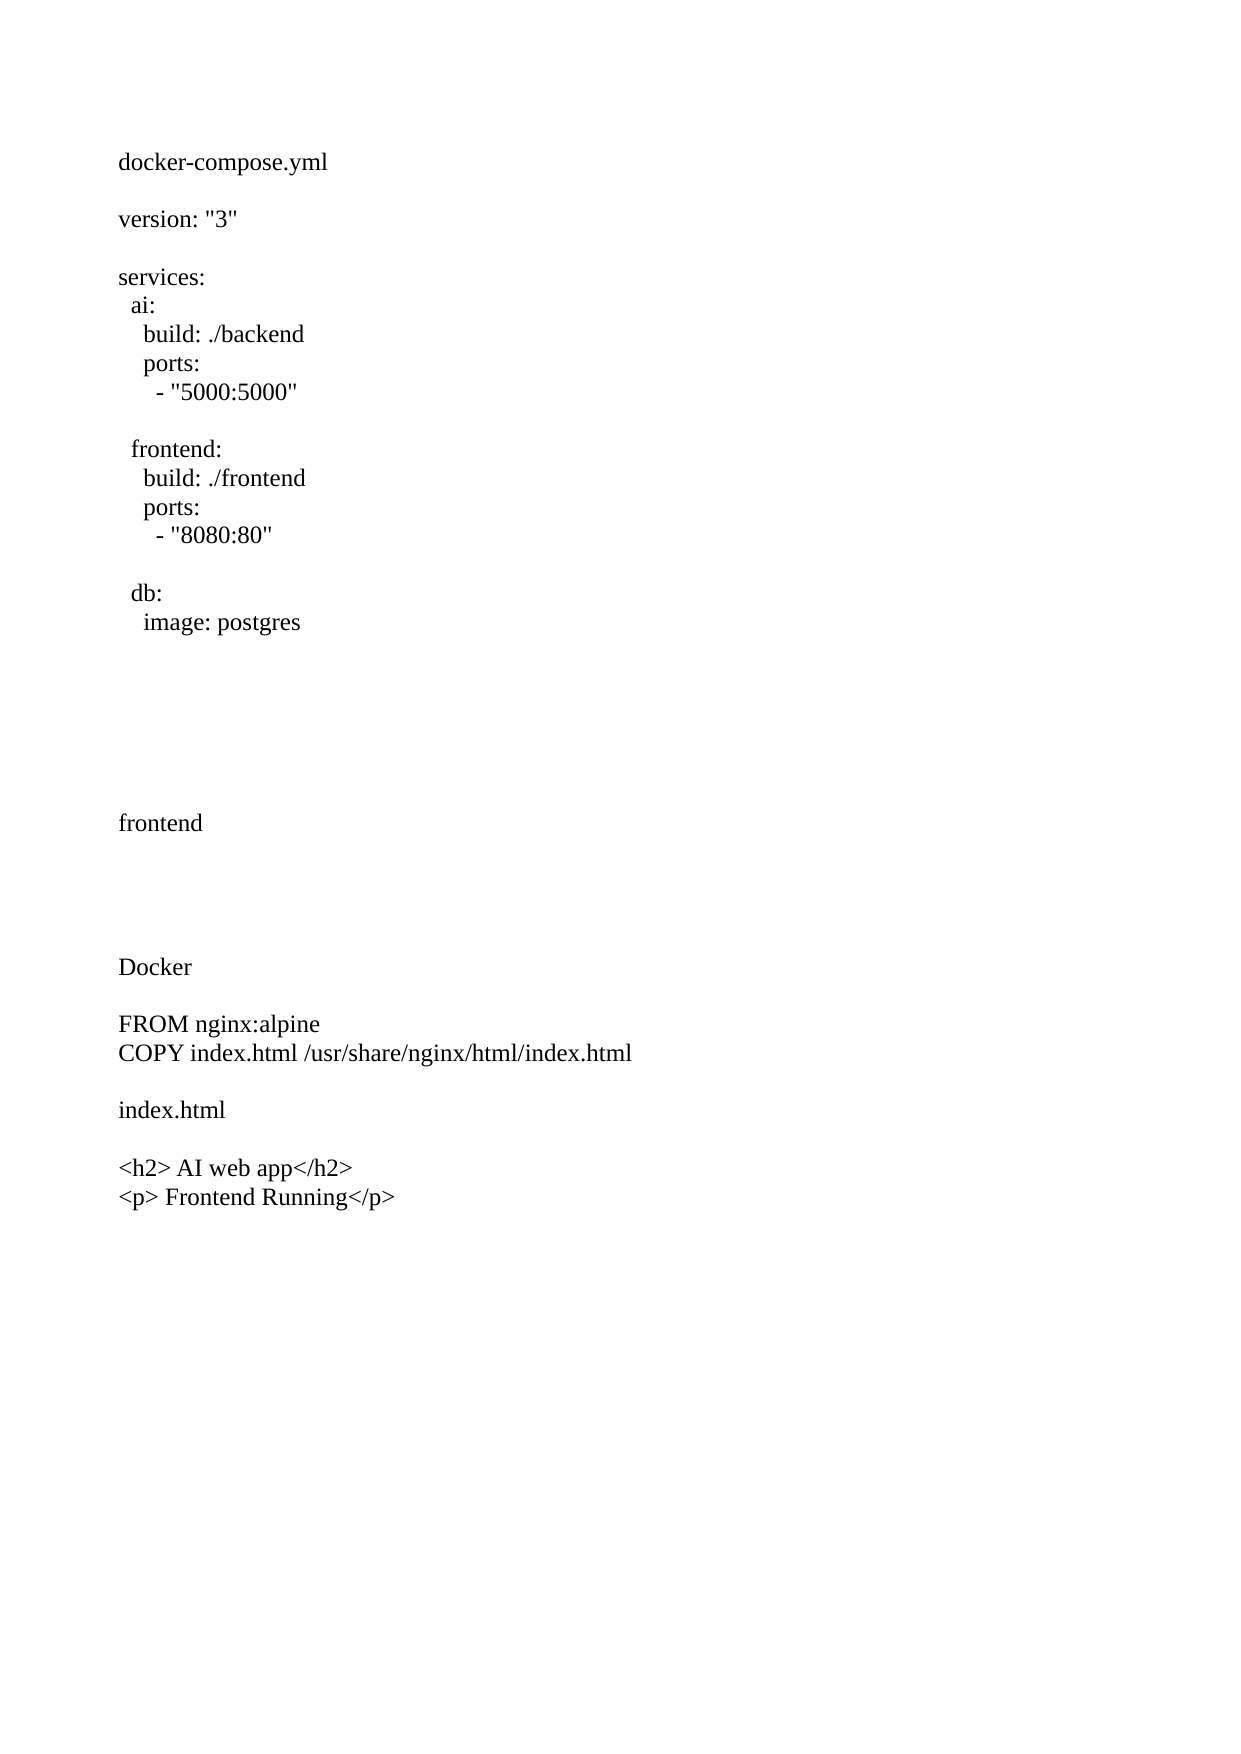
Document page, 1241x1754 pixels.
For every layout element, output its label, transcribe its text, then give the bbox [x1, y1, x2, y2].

text ports: [118, 492, 1122, 521]
text COPY index.html /usr/share/nginx/html/index.html [118, 1038, 1122, 1067]
text ai: [118, 291, 1122, 319]
text version: "3" [118, 204, 1122, 233]
text image: postgres [118, 607, 1122, 636]
text FROM nginx:alpine [118, 1009, 1122, 1038]
text - "5000:5000" [118, 377, 1122, 406]
text index.html [118, 1096, 1122, 1124]
text build: ./backend [118, 319, 1122, 348]
text - "8080:80" [118, 521, 1122, 549]
text <h2> AI web app</h2> [118, 1153, 1122, 1182]
text frontend: [118, 434, 1122, 463]
text ports: [118, 348, 1122, 377]
text docker-compose.yml [118, 147, 1122, 176]
text <p> Frontend Running</p> [118, 1182, 1122, 1211]
text build: ./frontend [118, 463, 1122, 492]
text db: [118, 578, 1122, 607]
text services: [118, 262, 1122, 291]
text Docker [118, 952, 1122, 981]
text frontend [118, 808, 1122, 837]
